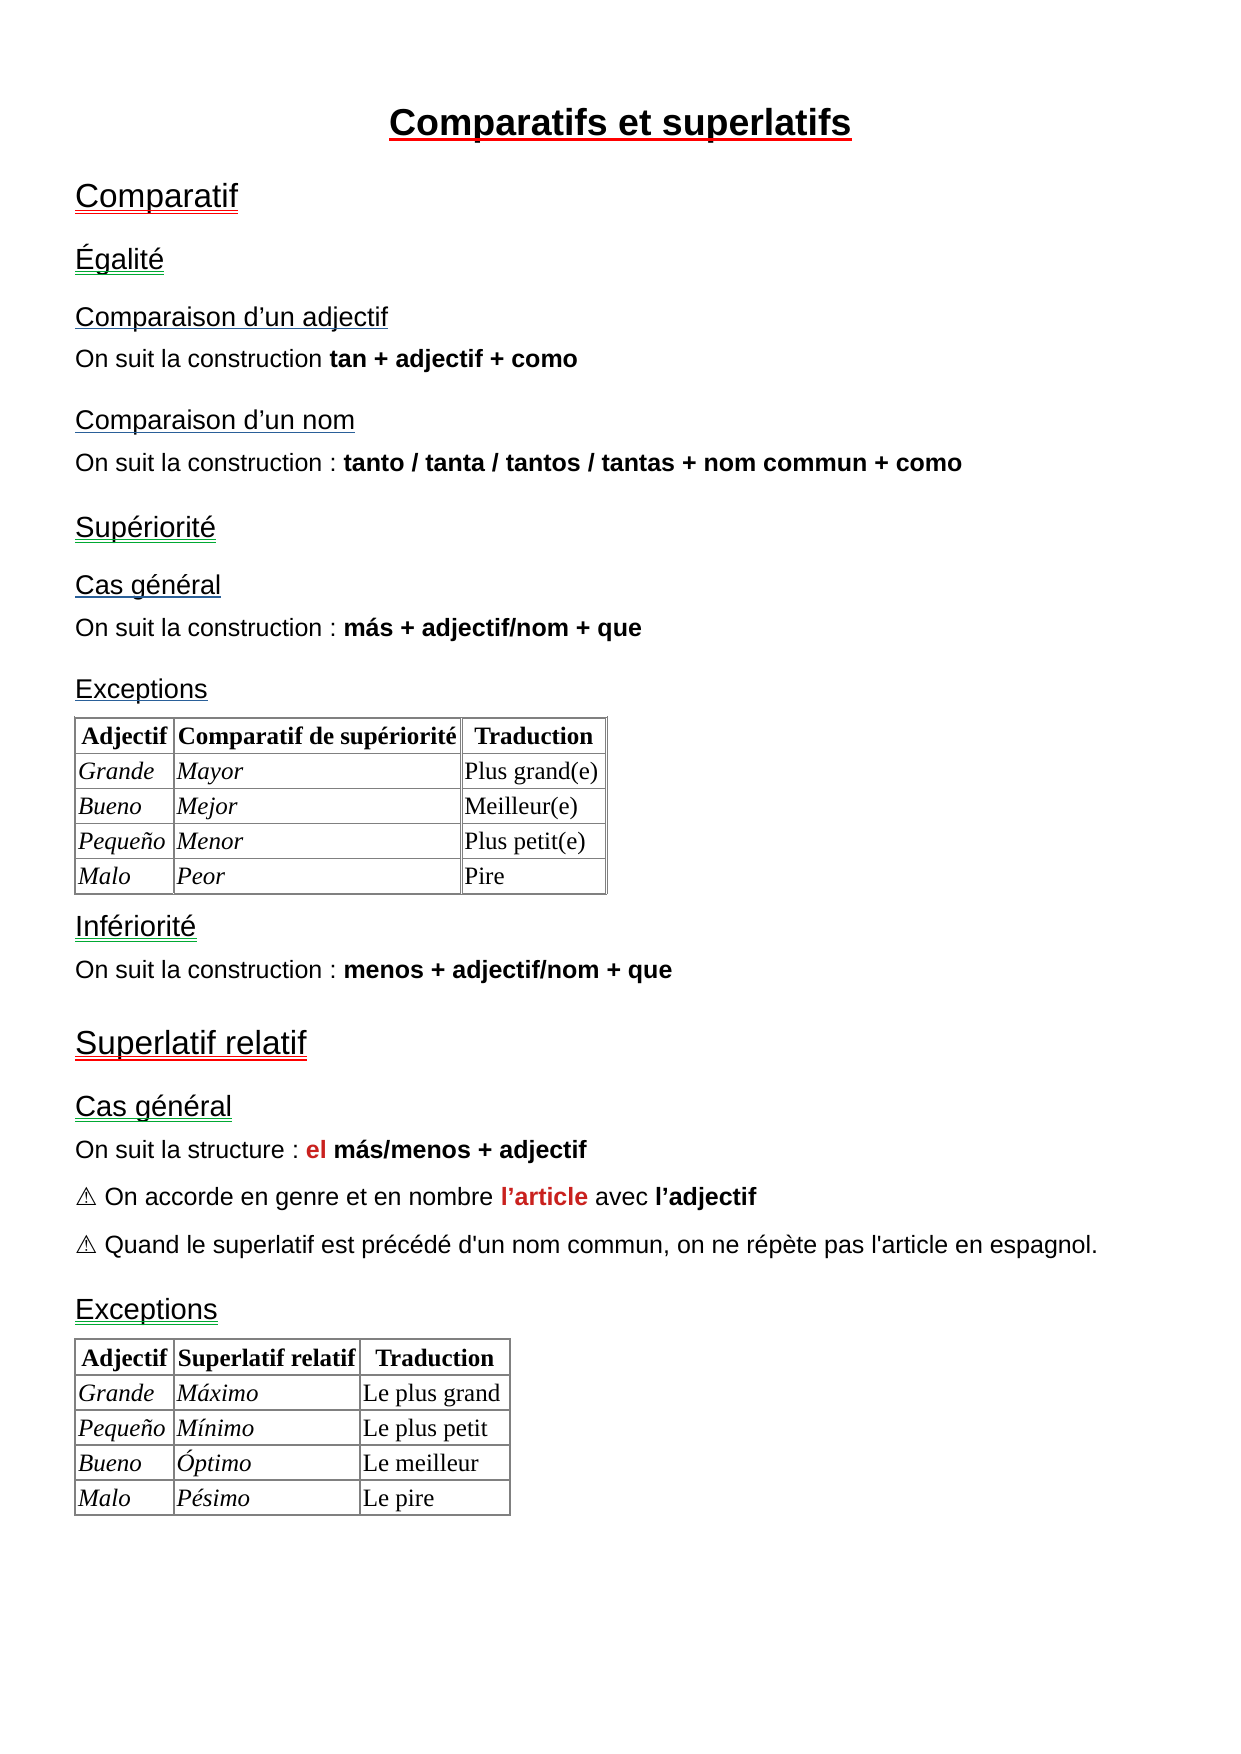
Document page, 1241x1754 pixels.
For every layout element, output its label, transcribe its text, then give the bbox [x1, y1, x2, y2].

table_cell Le plus grand [361, 1376, 509, 1409]
text On suit la construction : tanto / tanta / tantos / tantas + nom commun + como [75, 448, 1165, 477]
table_cell Pequeño [76, 824, 173, 858]
table_header Traduction [361, 1340, 509, 1374]
table_cell Máximo [175, 1376, 359, 1409]
table_cell Pire [463, 859, 605, 893]
table_cell Peor [175, 859, 460, 893]
subtitle Infériorité [75, 909, 1165, 942]
table_cell Bueno [76, 1446, 173, 1479]
text On suit la structure : el más/menos + adjectif [75, 1135, 1165, 1163]
table_header Adjectif [76, 1340, 173, 1374]
text On suit la construction tan + adjectif + como [75, 344, 1165, 373]
table_cell Mínimo [175, 1411, 359, 1444]
text On suit la construction : menos + adjectif/nom + que [75, 955, 1165, 983]
table_cell Grande [76, 754, 173, 788]
table_cell Le meilleur [361, 1446, 509, 1479]
table_cell Mayor [175, 754, 460, 788]
subtitle Superlatif relatif [75, 1023, 1165, 1062]
subtitle Égalité [75, 242, 1165, 276]
table_cell Óptimo [175, 1446, 359, 1479]
table_cell Pésimo [175, 1481, 359, 1514]
table_cell Plus petit(e) [463, 824, 605, 858]
table_cell Bueno [76, 789, 173, 823]
table_cell Plus grand(e) [463, 754, 605, 788]
table_cell Le plus petit [361, 1411, 509, 1444]
text ⚠ Quand le superlatif est précédé d'un nom commun, on ne répète pas l'article en espagnol. [75, 1230, 1165, 1259]
text On suit la construction : más + adjectif/nom + que [75, 613, 1165, 641]
table_cell Le pire [361, 1481, 509, 1514]
table_header Traduction [463, 719, 605, 753]
table_cell Malo [76, 1481, 173, 1514]
subtitle Exceptions [75, 1292, 1165, 1326]
subtitle Cas général [75, 1089, 1165, 1122]
table_cell Grande [76, 1376, 173, 1409]
table_header Adjectif [76, 719, 173, 753]
table_cell Menor [175, 824, 460, 858]
subtitle Comparatifs et superlatifs [75, 100, 1165, 143]
table_cell Pequeño [76, 1411, 173, 1444]
table_cell Mejor [175, 789, 460, 823]
subtitle Exceptions [75, 673, 1165, 704]
table_cell Meilleur(e) [463, 789, 605, 823]
table_cell Malo [76, 859, 173, 893]
subtitle Supériorité [75, 510, 1165, 544]
subtitle Comparaison d’un nom [75, 404, 1165, 436]
text ⚠ On accorde en genre et en nombre l’article avec l’adjectif [75, 1182, 1165, 1211]
subtitle Comparatif [75, 176, 1165, 215]
table_header Superlatif relatif [175, 1340, 359, 1374]
subtitle Comparaison d’un adjectif [75, 301, 1165, 332]
table_header Comparatif de supériorité [175, 719, 460, 753]
subtitle Cas général [75, 569, 1165, 600]
